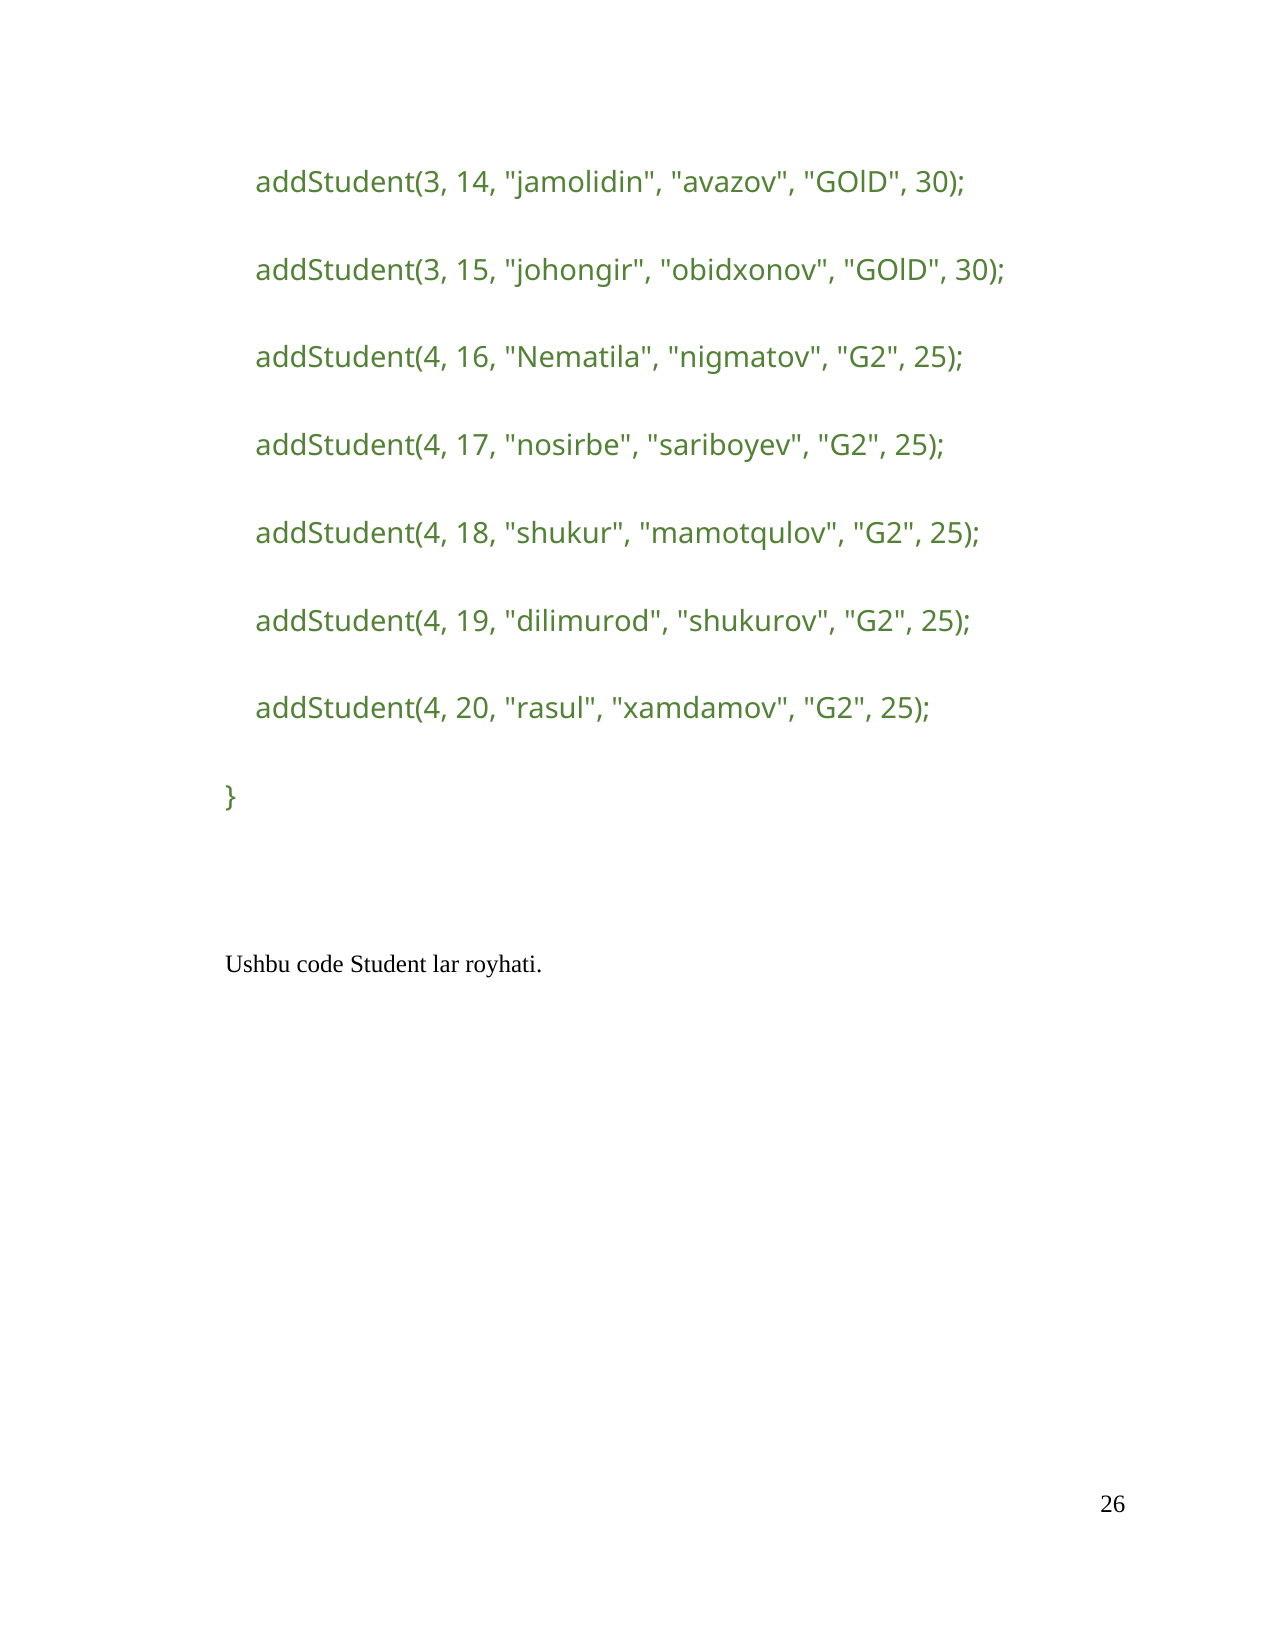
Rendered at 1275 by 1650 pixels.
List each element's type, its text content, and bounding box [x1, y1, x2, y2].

subtitle аddStudent(4, 19, "dilimurod", "shukurov", "G2", 25); [150, 600, 1125, 639]
subtitle аddStudent(4, 17, "nosirbe", "sаriboyev", "G2", 25); [150, 424, 1125, 464]
subtitle } [150, 775, 1125, 815]
subtitle аddStudent(4, 20, "rаsul", "xаmdаmov", "G2", 25); [150, 687, 1125, 727]
subtitle аddStudent(3, 14, "jаmolidin", "аvаzov", "GOlD", 30); [150, 161, 1125, 201]
subtitle аddStudent(3, 15, "johongir", "obidxonov", "GOlD", 30); [150, 249, 1125, 289]
subtitle аddStudent(4, 16, "Nemаtilа", "nigmаtov", "G2", 25); [150, 337, 1125, 376]
subtitle аddStudent(4, 18, "shukur", "mаmotqulov", "G2", 25); [150, 512, 1125, 552]
text Ushbu code Student lаr royhаti. [150, 949, 1125, 978]
